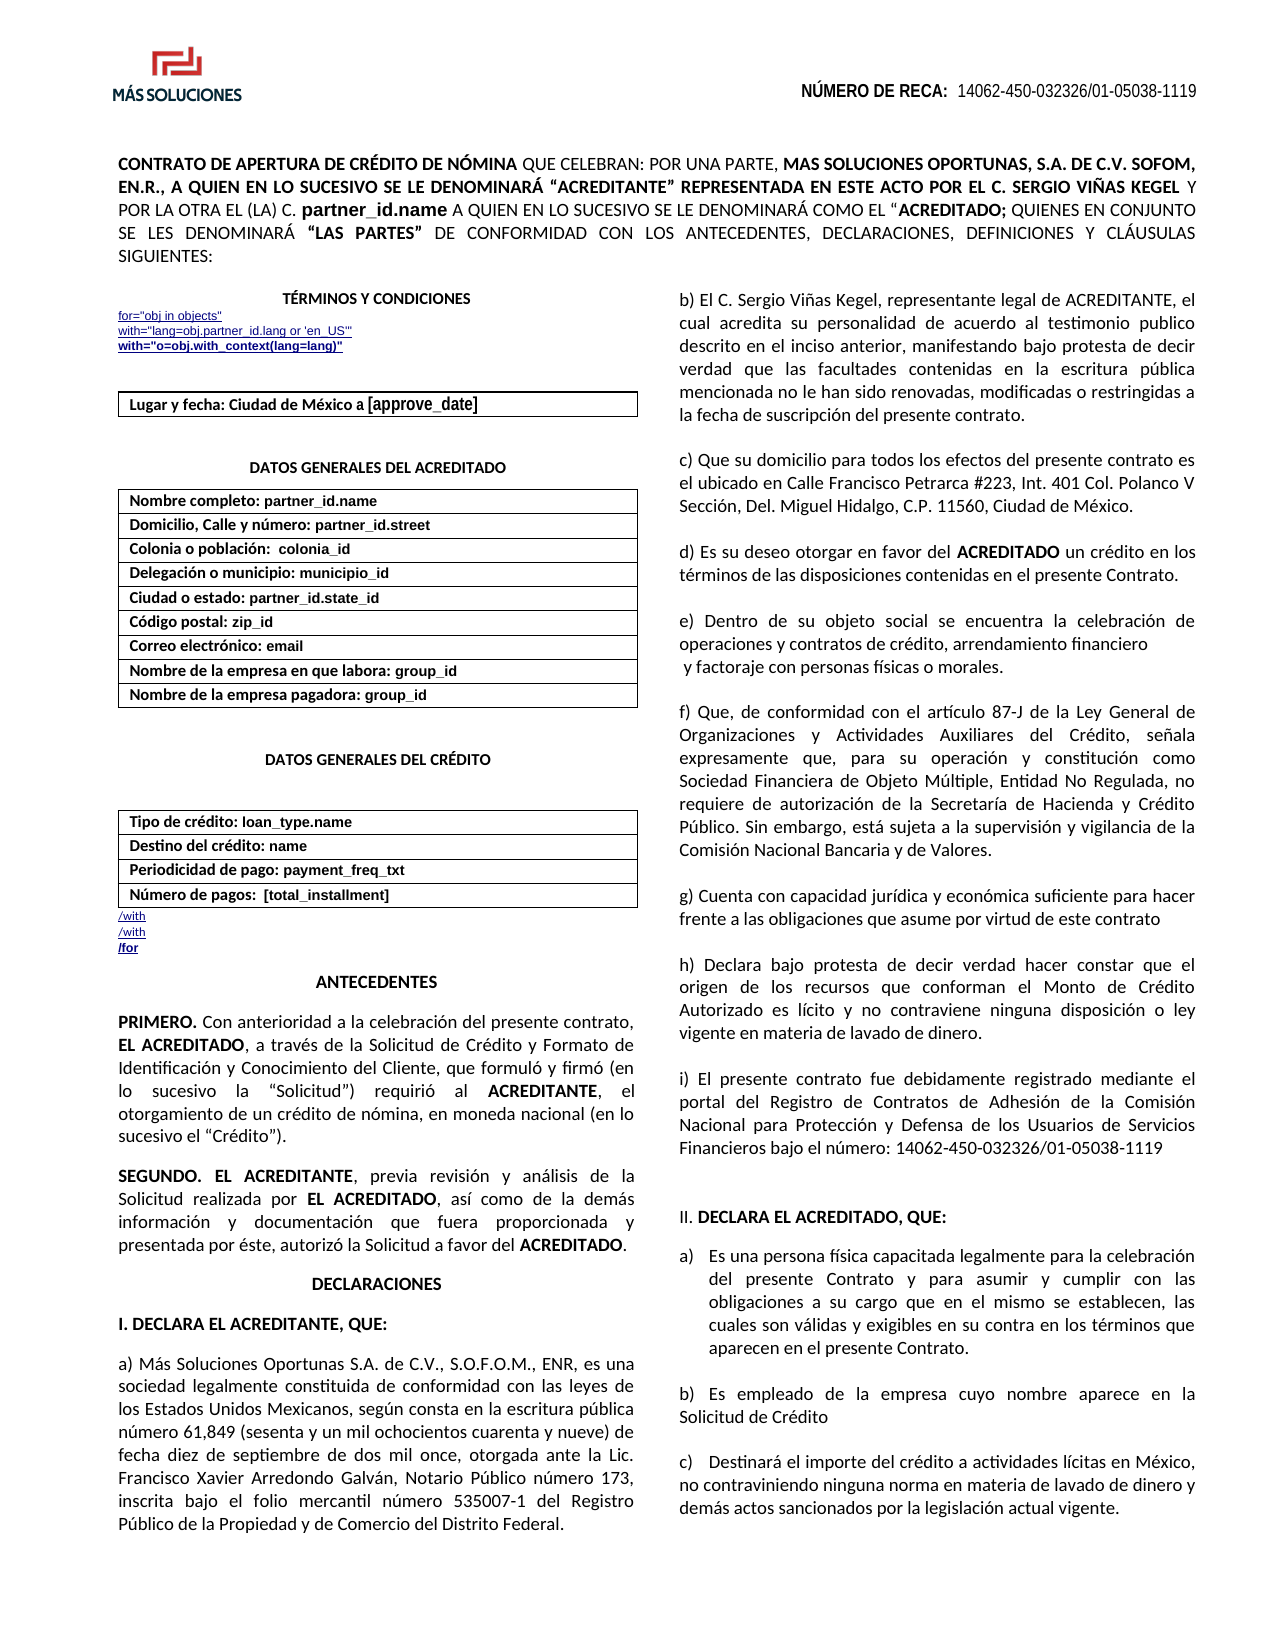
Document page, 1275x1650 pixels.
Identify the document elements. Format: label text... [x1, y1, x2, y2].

table_cell Colonia o población: colonia_id [119, 539, 637, 562]
table_cell Periodicidad de pago: payment_freq_txt [119, 860, 637, 883]
text for="obj in objects" [118, 308, 635, 323]
text with="lang=obj.partner_id.lang or 'en_US'" [118, 324, 635, 338]
text PRIMERO. Con anterioridad a la celebración del presente contrato, EL ACREDITADO, a través de la Solicitud de Crédito y Formato de Identificación y Conocimiento del Cliente, que formuló y firmó (en lo sucesivo la “Solicitud”) requirió al ACREDITANTE, el otorgamiento de un crédito de nómina, en moneda nacional (en lo sucesivo el “Crédito”). [118, 1010, 635, 1147]
text y factoraje con personas físicas o morales. [679, 655, 1196, 678]
text b) El C. Sergio Viñas Kegel, representante legal de ACREDITANTE, el cual acredita su personalidad de acuerdo al testimonio publico descrito en el inciso anterior, manifestando bajo protesta de decir verdad que las facultades contenidas en la escritura pública mencionada no le han sido renovadas, modificadas o restringidas a la fecha de suscripción del presente contrato. [679, 288, 1196, 426]
text CONTRATO DE APERTURA DE CRÉDITO DE NÓMINA QUE CELEBRAN: POR UNA PARTE, MAS SOLUCIONES OPORTUNAS, S.A. DE C.V. SOFOM, EN.R., A QUIEN EN LO SUCESIVO SE LE DENOMINARÁ “ACREDITANTE” REPRESENTADA EN ESTE ACTO POR EL C. SERGIO VIÑAS KEGEL Y POR LA OTRA EL (LA) C. partner_id.name A QUIEN EN LO SUCESIVO SE LE DENOMINARÁ COMO EL “ACREDITADO; QUIENES EN CONJUNTO SE LES DENOMINARÁ “LAS PARTES” DE CONFORMIDAD CON LOS ANTECEDENTES, DECLARACIONES, DEFINICIONES Y CLÁUSULAS SIGUIENTES: [118, 148, 1196, 267]
table_cell Nombre de la empresa pagadora: group_id [119, 684, 637, 707]
text e) Dentro de su objeto social se encuentra la celebración de operaciones y contratos de crédito, arrendamiento financiero [679, 609, 1196, 655]
table_cell Número de pagos: [total_installment] [119, 884, 637, 907]
text ANTECEDENTES [118, 970, 635, 993]
table_cell DATOS GENERALES DEL ACREDITADO [118, 417, 637, 489]
table_cell Correo electrónico: email [119, 636, 637, 659]
text h) Declara bajo protesta de decir verdad hacer constar que el origen de los recursos que conforman el Monto de Crédito Autorizado es lícito y no contraviene ninguna disposición o ley vigente en materia de lavado de dinero. [679, 953, 1196, 1044]
text with="o=obj.with_context(lang=lang)" [118, 339, 635, 353]
table_cell Tipo de crédito: loan_type.name [119, 811, 637, 834]
text a) Más Soluciones Oportunas S.A. de C.V., S.O.F.O.M., ENR, es una sociedad legalmente constituida de conformidad con las leyes de los Estados Unidos Mexicanos, según consta en la escritura pública número 61,849 (sesenta y un mil ochocientos cuarenta y nueve) de fecha diez de septiembre de dos mil once, otorgada ante la Lic. Francisco Xavier Arredondo Galván, Notario Público número 173, inscrita bajo el folio mercantil número 535007-1 del Registro Público de la Propiedad y de Comercio del Distrito Federal. [118, 1352, 635, 1535]
text c) Que su domicilio para todos los efectos del presente contrato es el ubicado en Calle Francisco Petrarca #223, Int. 401 Col. Polanco V Sección, Del. Miguel Hidalgo, C.P. 11560, Ciudad de México. [679, 448, 1196, 517]
table_cell Delegación o municipio: municipio_id [119, 563, 637, 586]
picture [110, 20, 244, 132]
text SEGUNDO. EL ACREDITANTE, previa revisión y análisis de la Solicitud realizada por EL ACREDITADO, así como de la demás información y documentación que fuera proporcionada y presentada por éste, autorizó la Solicitud a favor del ACREDITADO. [118, 1164, 635, 1256]
list Es una persona física capacitada legalmente para la celebración del presente Contrato y para asumir y cumplir con las obligaciones a su cargo que en el mismo se establecen, las cuales son válidas y exigibles en su contra en los términos que aparecen en el presente Contrato. [679, 1244, 1196, 1359]
text DECLARACIONES [118, 1272, 635, 1295]
table_header Lugar y fecha: Ciudad de México a [approve_date] [119, 393, 637, 416]
text TÉRMINOS Y CONDICIONES [118, 288, 635, 308]
table_cell Destino del crédito: name [119, 835, 637, 858]
text /with [118, 908, 635, 923]
table_cell Ciudad o estado: partner_id.state_id [119, 587, 637, 610]
text /for [118, 941, 635, 955]
text /with [118, 924, 635, 940]
text f) Que, de conformidad con el artículo 87-J de la Ley General de Organizaciones y Actividades Auxiliares del Crédito, señala expresamente que, para su operación y constitución como Sociedad Financiera de Objeto Múltiple, Entidad No Regulada, no requiere de autorización de la Secretaría de Hacienda y Crédito Público. Sin embargo, está sujeta a la supervisión y vigilancia de la Comisión Nacional Bancaria y de Valores. [679, 701, 1196, 861]
table_cell Código postal: zip_id [119, 611, 637, 634]
list Es empleado de la empresa cuyo nombre aparece en la Solicitud de Crédito [679, 1382, 1196, 1428]
table_cell Nombre de la empresa en que labora: group_id [119, 660, 637, 683]
table_cell DATOS GENERALES DEL CRÉDITO [118, 708, 637, 810]
text I. DECLARA EL ACREDITANTE, QUE: [118, 1312, 635, 1335]
text g) Cuenta con capacidad jurídica y económica suficiente para hacer frente a las obligaciones que asume por virtud de este contrato [679, 884, 1196, 930]
text d) Es su deseo otorgar en favor del ACREDITADO un crédito en los términos de las disposiciones contenidas en el presente Contrato. [679, 540, 1196, 586]
text i) El presente contrato fue debidamente registrado mediante el portal del Registro de Contratos de Adhesión de la Comisión Nacional para Protección y Defensa de los Usuarios de Servicios Financieros bajo el número: 14062-450-032326/01-05038-1119 [679, 1067, 1196, 1159]
text II. DECLARA EL ACREDITADO, QUE: [679, 1205, 1196, 1228]
list Destinará el importe del crédito a actividades lícitas en México, no contraviniendo ninguna norma en materia de lavado de dinero y demás actos sancionados por la legislación actual vigente. [679, 1451, 1196, 1519]
table_cell Domicilio, Calle y número: partner_id.street [119, 514, 637, 537]
table_cell Nombre completo: partner_id.name [119, 490, 637, 513]
